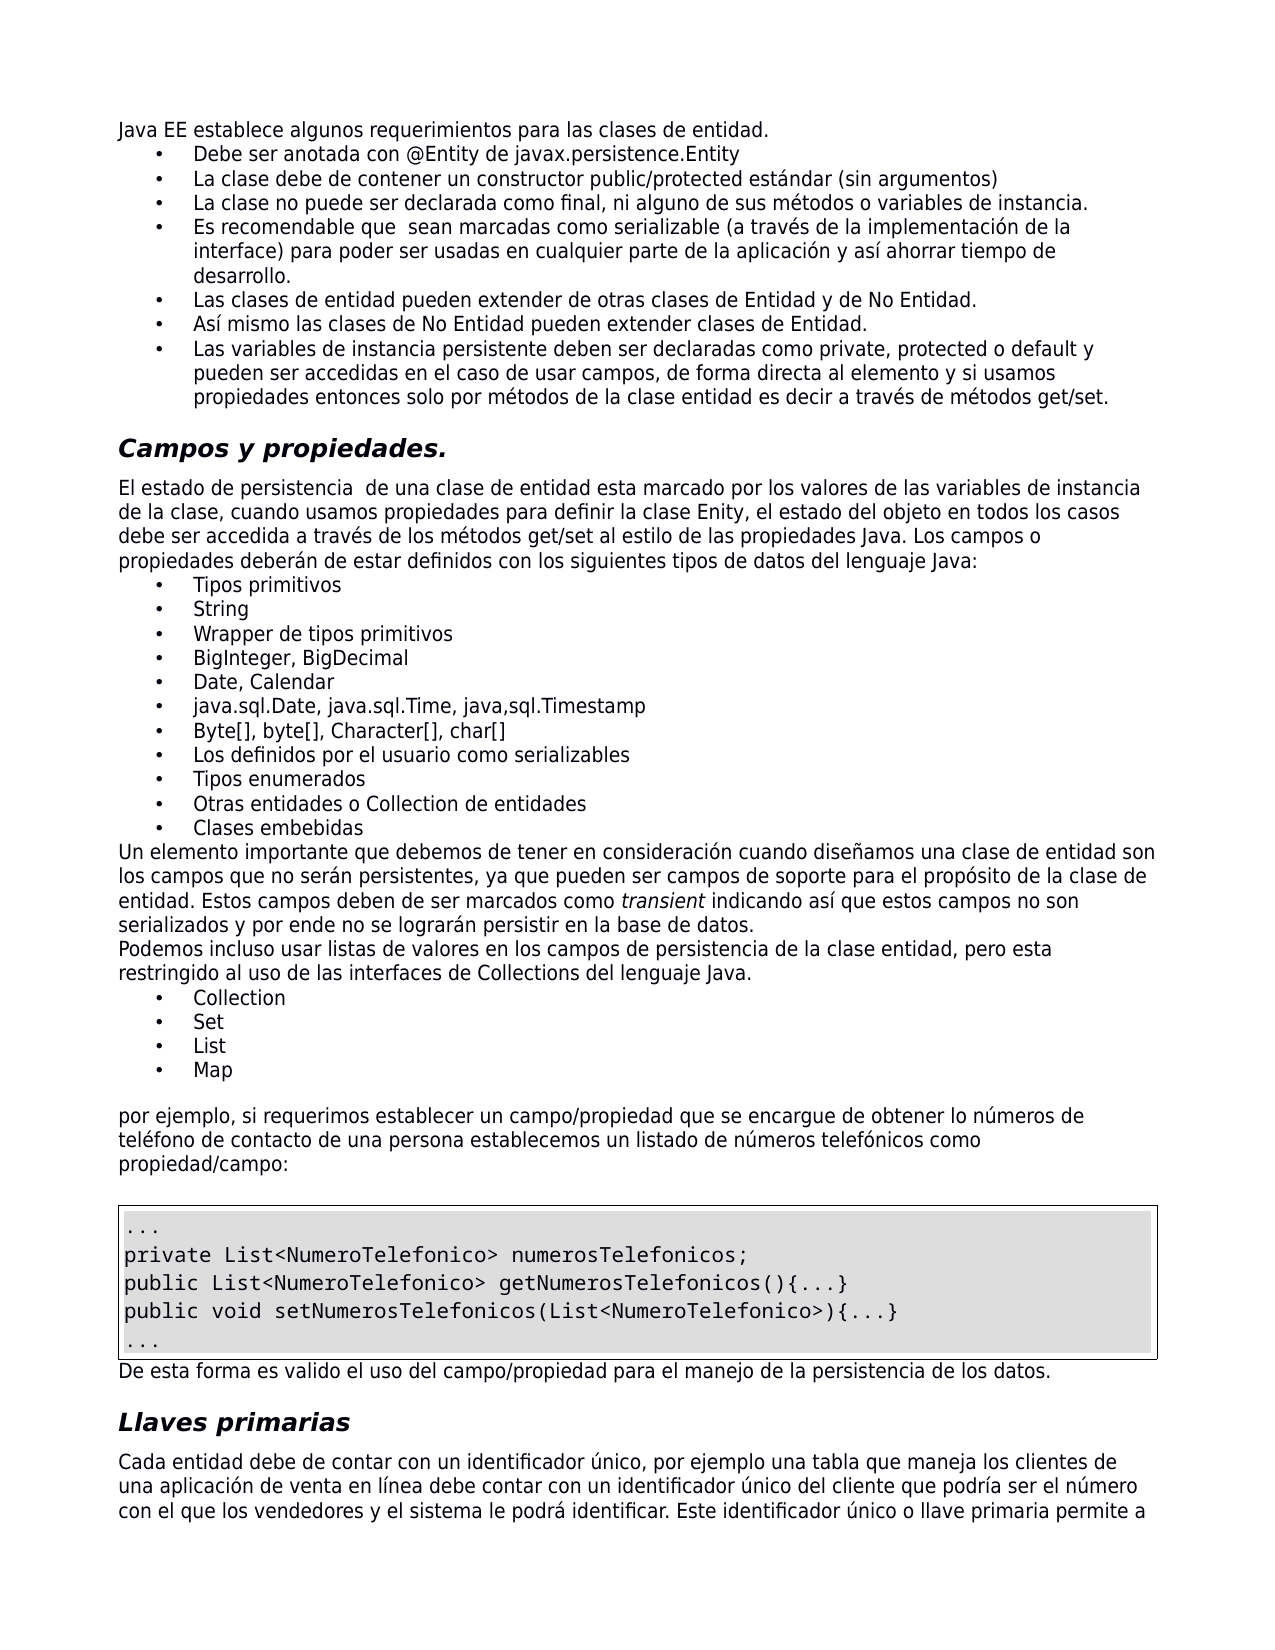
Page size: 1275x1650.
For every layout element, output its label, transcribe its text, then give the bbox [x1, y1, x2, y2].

subtitle Llaves primarias [118, 1408, 1157, 1438]
text De esta forma es valido el uso del campo/propiedad para el manejo de la persistencia de los datos. [118, 1360, 1157, 1383]
list List [156, 1034, 1157, 1058]
text Java EE establece algunos requerimientos para las clases de entidad. [118, 118, 1157, 142]
list Collection [156, 986, 1157, 1010]
subtitle Campos y propiedades. [118, 434, 1157, 463]
list Clases embebidas [156, 816, 1157, 840]
list La clase no puede ser declarada como final, ni alguno de sus métodos o variables de instancia. [156, 191, 1157, 215]
list Byte[], byte[], Character[], char[] [156, 719, 1157, 743]
list Wrapper de tipos primitivos [156, 622, 1157, 646]
list Tipos enumerados [156, 767, 1157, 792]
list Así mismo las clases de No Entidad pueden extender clases de Entidad. [156, 312, 1157, 337]
list Map [156, 1058, 1157, 1083]
list Las clases de entidad pueden extender de otras clases de Entidad y de No Entidad. [156, 288, 1157, 312]
list La clase debe de contener un constructor public/protected estándar (sin argumentos) [156, 167, 1157, 191]
list Set [156, 1010, 1157, 1034]
text El estado de persistencia de una clase de entidad esta marcado por los valores de las variables de instancia de la clase, cuando usamos propiedades para definir la clase Enity, el estado del objeto en todos los casos debe ser accedida a través de los métodos get/set al estilo de las propiedades Java. Los campos o propiedades deberán de estar definidos con los siguientes tipos de datos del lenguaje Java: [118, 476, 1157, 573]
list BigInteger, BigDecimal [156, 646, 1157, 670]
list Date, Calendar [156, 670, 1157, 694]
list Es recomendable que sean marcadas como serializable (a través de la implementación de la interface) para poder ser usadas en cualquier parte de la aplicación y así ahorrar tiempo de desarrollo. [156, 215, 1157, 288]
text por ejemplo, si requerimos establecer un campo/propiedad que se encargue de obtener lo números de teléfono de contacto de una persona establecemos un listado de números telefónicos como propiedad/campo: [118, 1104, 1157, 1177]
list String [156, 597, 1157, 622]
list Tipos primitivos [156, 573, 1157, 597]
text Cada entidad debe de contar con un identificador único, por ejemplo una tabla que maneja los clientes de una aplicación de venta en línea debe contar con un identificador único del cliente que podría ser el número con el que los vendedores y el sistema le podrá identificar. Este identificador único o llave primaria permite a [118, 1450, 1157, 1523]
list Debe ser anotada con @Entity de javax.persistence.Entity [156, 142, 1157, 167]
text Podemos incluso usar listas de valores en los campos de persistencia de la clase entidad, pero esta restringido al uso de las interfaces de Collections del lenguaje Java. [118, 937, 1157, 986]
table_header ... private List<NumeroTelefonico> numerosTelefonicos; public List<NumeroTelefonico> getNumerosTelefonicos(){...} public void setNumerosTelefonicos(List<NumeroTelefonico>){...} ... [119, 1206, 1157, 1359]
text Un elemento importante que debemos de tener en consideración cuando diseñamos una clase de entidad son los campos que no serán persistentes, ya que pueden ser campos de soporte para el propósito de la clase de entidad. Estos campos deben de ser marcados como transient indicando así que estos campos no son serializados y por ende no se lograrán persistir en la base de datos. [118, 840, 1157, 937]
list Los definidos por el usuario como serializables [156, 743, 1157, 767]
list Otras entidades o Collection de entidades [156, 792, 1157, 816]
list Las variables de instancia persistente deben ser declaradas como private, protected o default y pueden ser accedidas en el caso de usar campos, de forma directa al elemento y si usamos propiedades entonces solo por métodos de la clase entidad es decir a través de métodos get/set. [156, 337, 1157, 409]
list java.sql.Date, java.sql.Time, java,sql.Timestamp [156, 694, 1157, 719]
